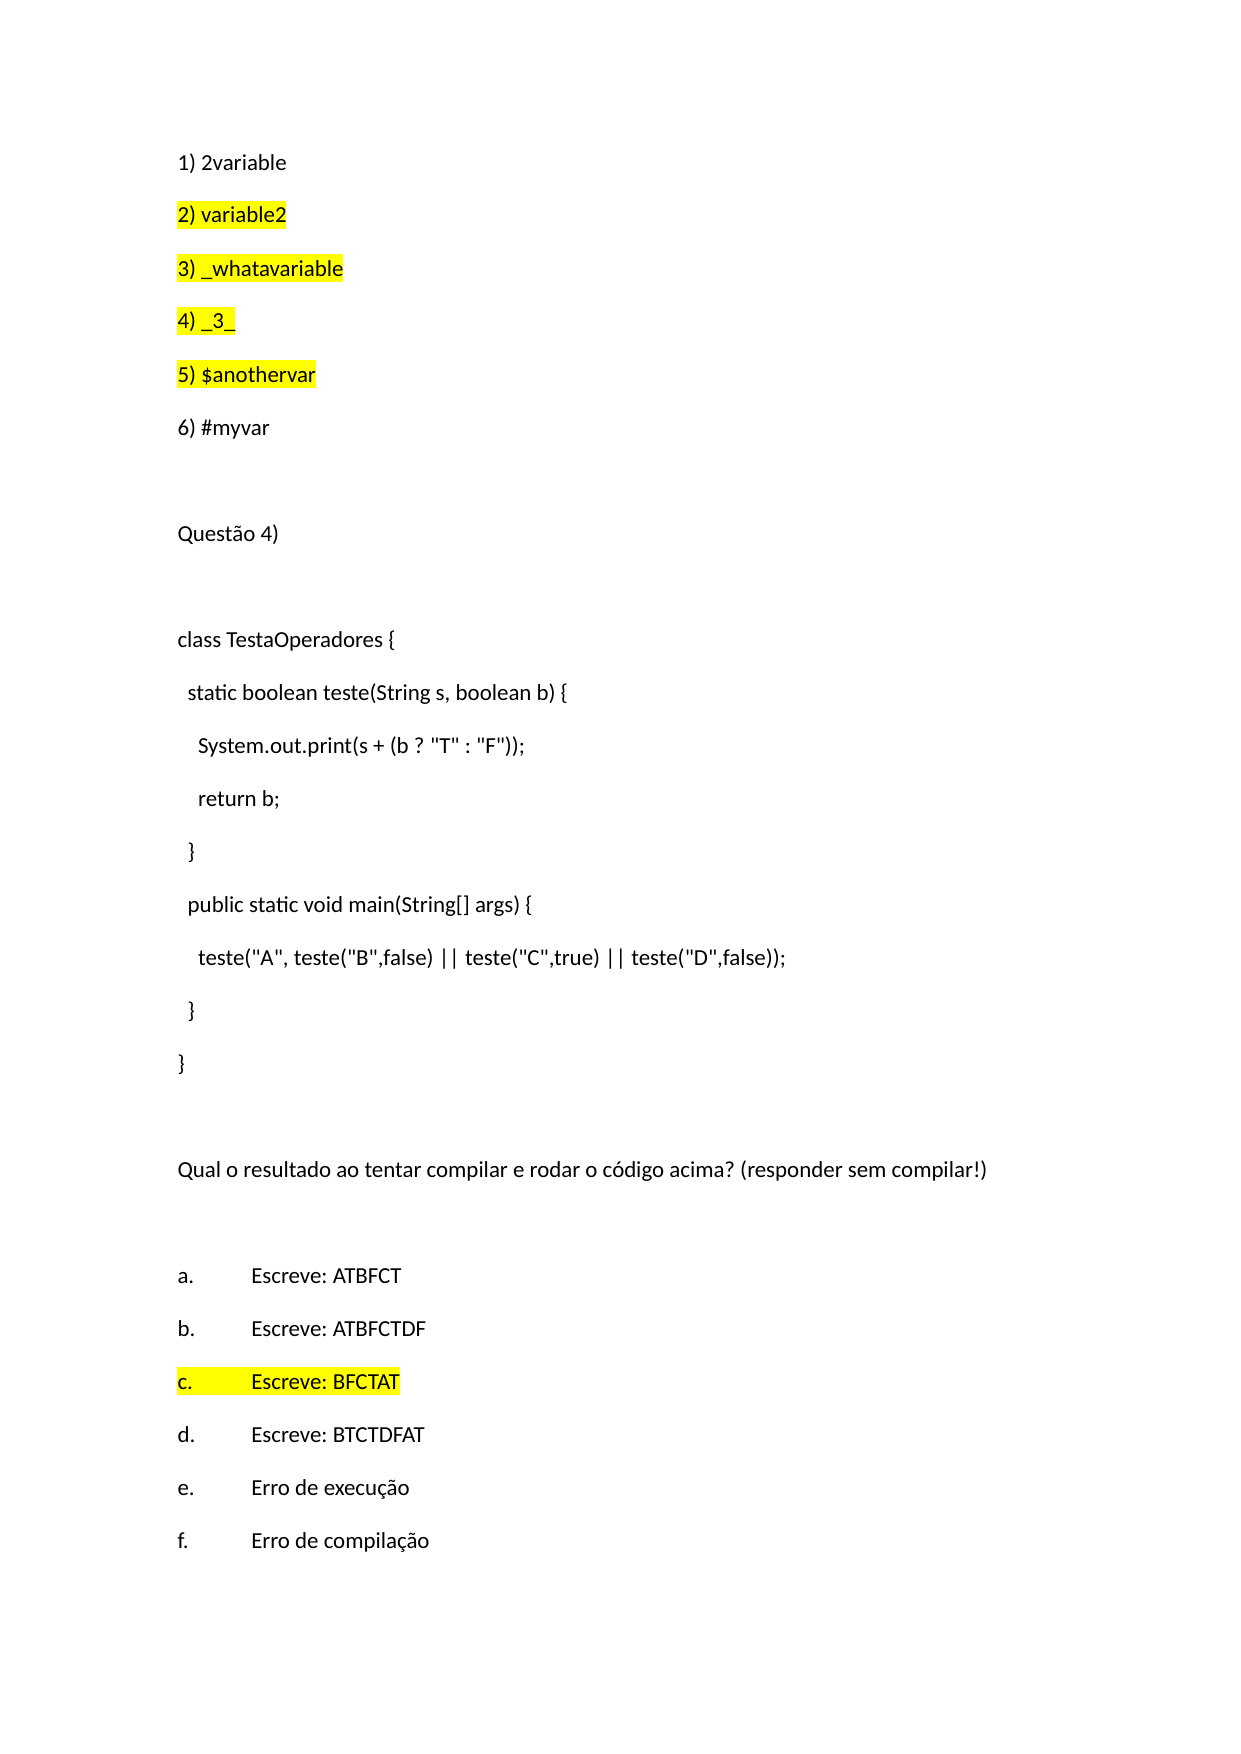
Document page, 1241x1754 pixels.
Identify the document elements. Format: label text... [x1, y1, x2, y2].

text Questão 4) [177, 519, 1063, 547]
text d. Escreve: BTCTDFAT [177, 1420, 1063, 1448]
text 2) variable2 [177, 201, 1063, 229]
text Qual o resultado ao tentar compilar e rodar o código acima? (responder sem compilar!) [177, 1155, 1063, 1183]
text } [177, 837, 1063, 865]
text } [177, 996, 1063, 1024]
text 3) _whatavariable [177, 254, 1063, 282]
text teste("A", teste("B",false) || teste("C",true) || teste("D",false)); [177, 943, 1063, 971]
text e. Erro de execução [177, 1473, 1063, 1501]
text 5) $anothervar [177, 360, 1063, 388]
text b. Escreve: ATBFCTDF [177, 1314, 1063, 1342]
text public static void main(String[] args) { [177, 890, 1063, 918]
text c. Escreve: BFCTAT [177, 1367, 1063, 1395]
text return b; [177, 784, 1063, 812]
text } [177, 1049, 1063, 1077]
text 6) #myvar [177, 413, 1063, 441]
text 1) 2variable [177, 148, 1063, 176]
text class TestaOperadores { [177, 625, 1063, 653]
text 4) _3_ [177, 307, 1063, 335]
text static boolean teste(String s, boolean b) { [177, 678, 1063, 706]
text f. Erro de compilação [177, 1526, 1063, 1554]
text System.out.print(s + (b ? "T" : "F")); [177, 731, 1063, 759]
text a. Escreve: ATBFCT [177, 1261, 1063, 1289]
